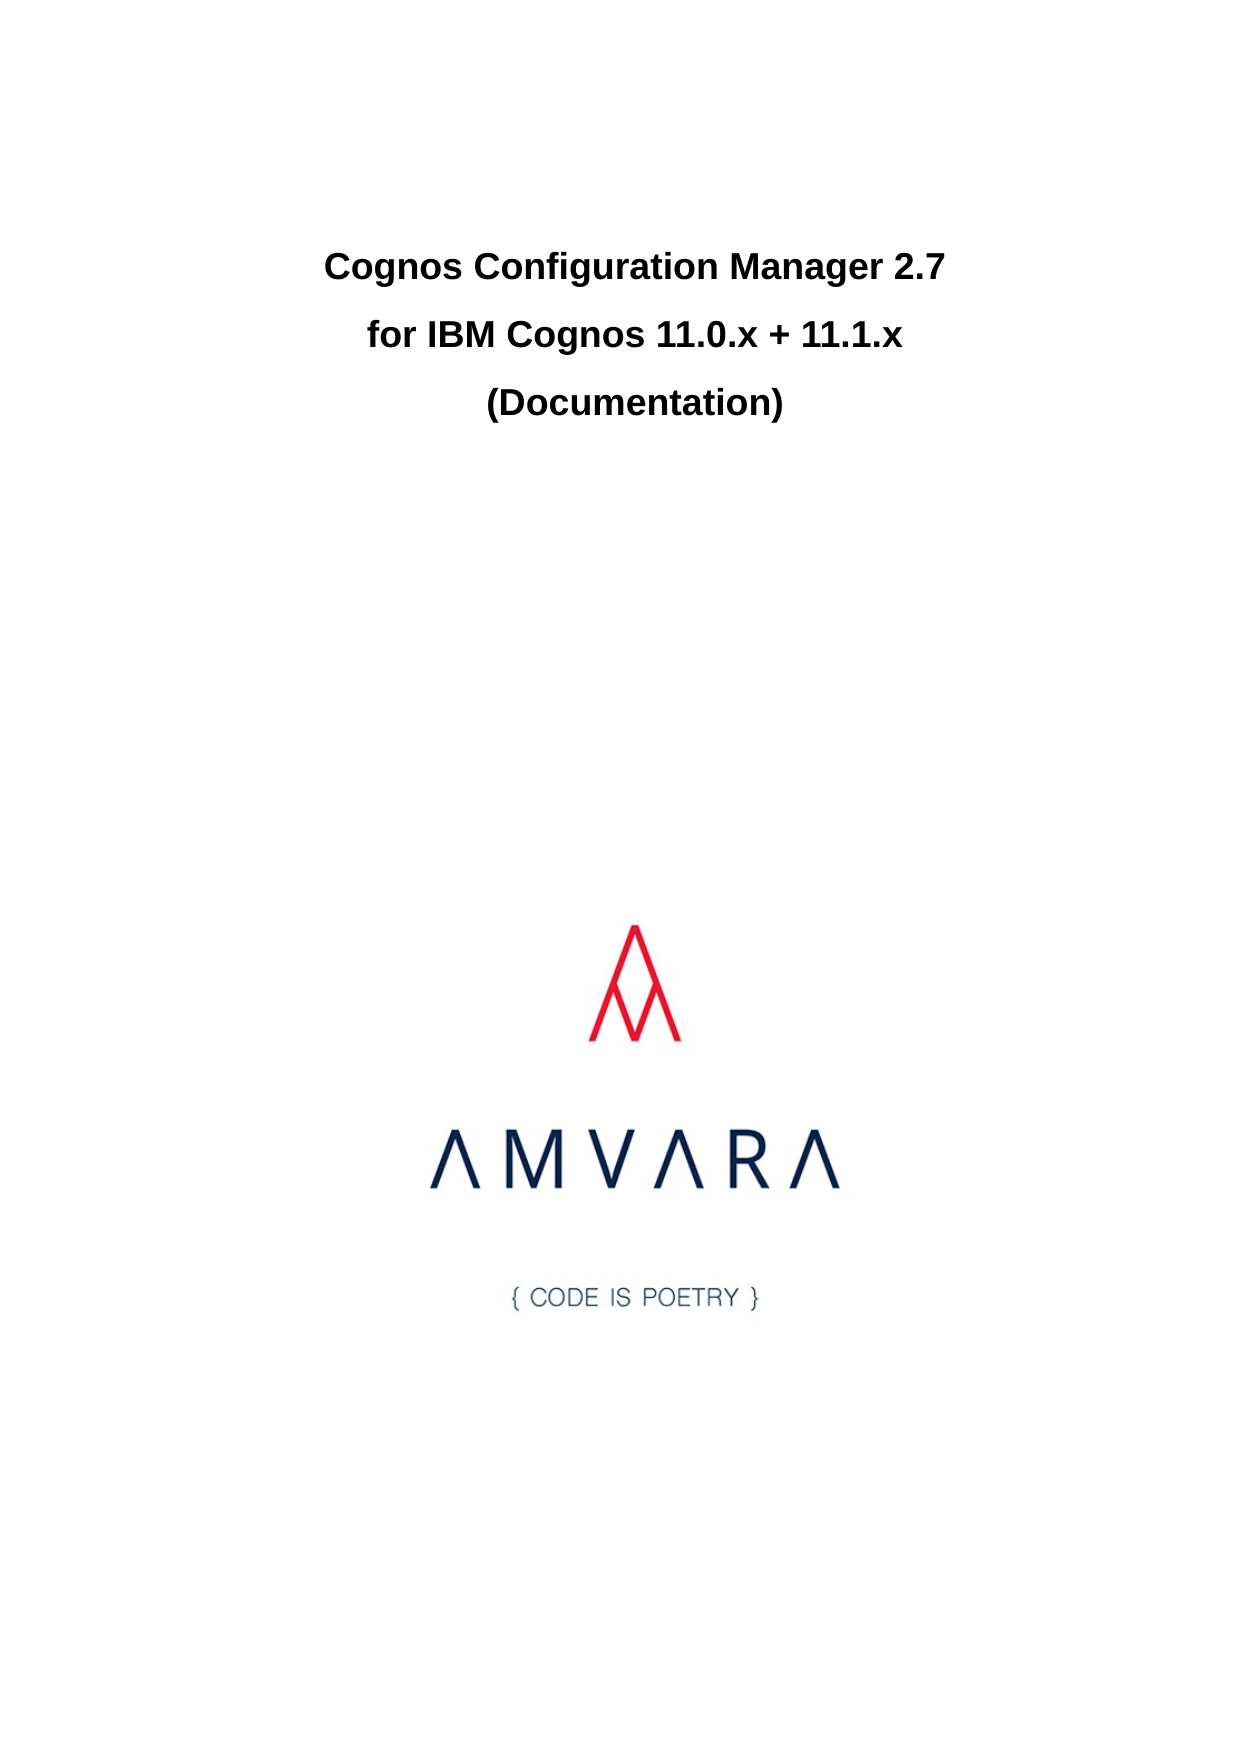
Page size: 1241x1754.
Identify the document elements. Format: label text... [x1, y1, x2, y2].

text Cognos Configuration Manager 2.7 [148, 244, 1122, 287]
text for IBM Cognos 11.0.x + 11.1.x [148, 312, 1122, 355]
text (Documentation) [148, 380, 1122, 423]
